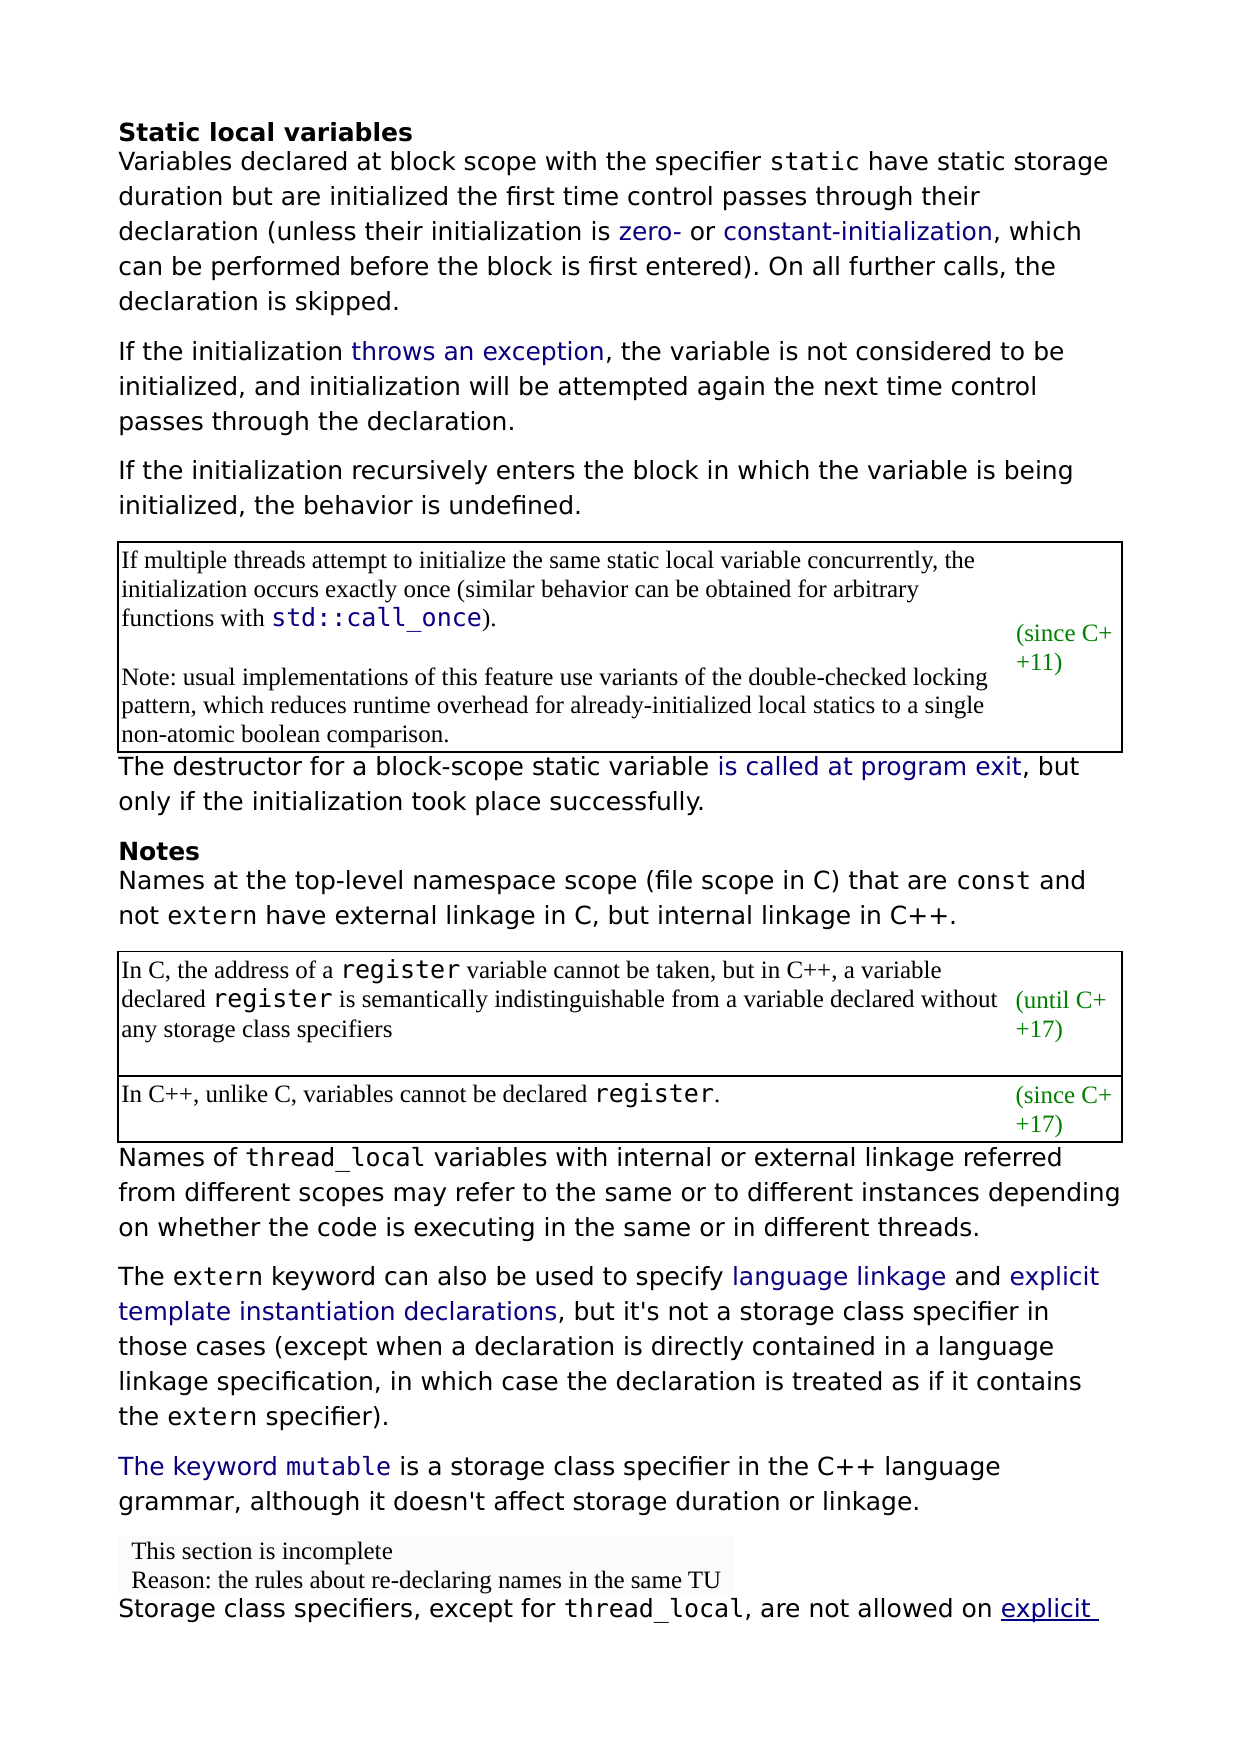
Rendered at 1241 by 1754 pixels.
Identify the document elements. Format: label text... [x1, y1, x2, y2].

text Variables declared at block scope with the specifier static have static storage duration but are initialized the first time control passes through their declaration (unless their initialization is zero- or constant-initialization, which can be performed before the block is first entered). On all further calls, the declaration is skipped. [118, 147, 1122, 316]
table_header (until C++17) [1015, 952, 1121, 1075]
text Names at the top-level namespace scope (file scope in C) that are const and not extern have external linkage in C, but internal linkage in C++. [118, 866, 1122, 930]
text The keyword mutable is a storage class specifier in the C++ language grammar, although it doesn't affect storage duration or linkage. [118, 1452, 1122, 1516]
text The destructor for a block-scope static variable is called at program exit, but only if the initialization took place successfully. [118, 753, 1122, 817]
table_cell In C++, unlike C, variables cannot be declared register. [119, 1077, 1015, 1141]
table_cell (since C++17) [1015, 1077, 1121, 1141]
table_header In C, the address of a register variable cannot be taken, but in C++, a variable declared register is semantically indistinguishable from a variable declared without any storage class specifiers [119, 952, 1015, 1075]
text Storage class specifiers, except for thread_local, are not allowed on explicit [118, 1594, 1122, 1623]
text Names of thread_local variables with internal or external linkage referred from different scopes may refer to the same or to different instances depending on whether the code is executing in the same or in different threads. [118, 1143, 1122, 1242]
table_header (since C++11) [1016, 543, 1121, 751]
text The extern keyword can also be used to specify language linkage and explicit template instantiation declarations, but it's not a storage class specifier in those cases (except when a declaration is directly contained in a language linkage specification, in which case the declaration is treated as if it contains the extern specifier). [118, 1262, 1122, 1431]
table_header This section is incomplete Reason: the rules about re-declaring names in the same TU [131, 1536, 734, 1594]
table_header If multiple threads attempt to initialize the same static local variable concurrently, the initialization occurs exactly once (similar behavior can be obtained for arbitrary functions with std::call_once). Note: usual implementations of this feature use variants of the double-checked locking pattern, which reduces runtime overhead for already-initialized local statics to a single non-atomic boolean comparison. [119, 543, 1016, 751]
subtitle Static local variables [118, 118, 1122, 147]
table_header [118, 1536, 131, 1594]
subtitle Notes [118, 837, 1122, 866]
text If the initialization recursively enters the block in which the variable is being initialized, the behavior is undefined. [118, 456, 1122, 521]
text If the initialization throws an exception, the variable is not considered to be initialized, and initialization will be attempted again the next time control passes through the declaration. [118, 337, 1122, 436]
